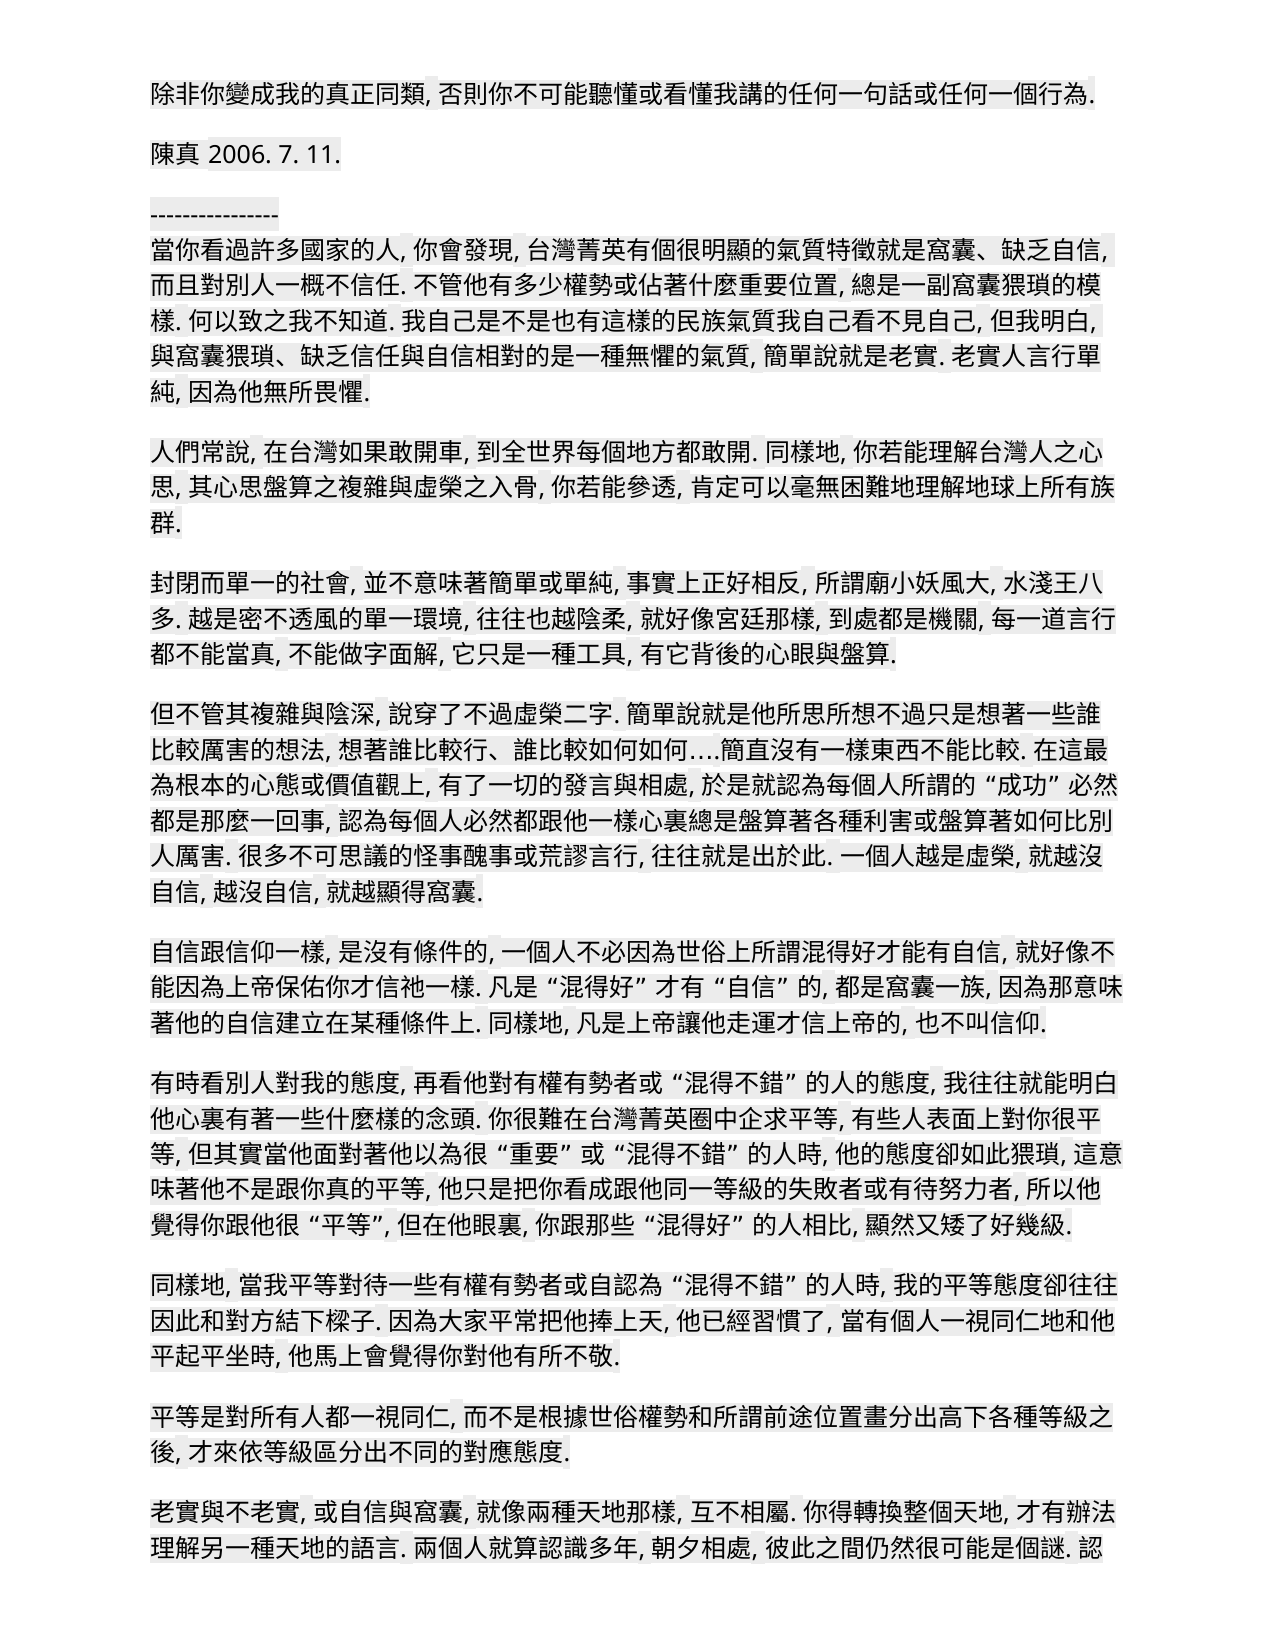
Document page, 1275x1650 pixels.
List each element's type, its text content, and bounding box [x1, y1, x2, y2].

text ---------------- 當你看過許多國家的人, 你會發現, 台灣菁英有個很明顯的氣質特徵就是窩囊、缺乏自信, 而且對別人一概不信任. 不管他有多少權勢或佔著什麼重要位置, 總是一副窩囊猥瑣的模樣. 何以致之我不知道. 我自己是不是也有這樣的民族氣質我自己看不見自己, 但我明白, 與窩囊猥瑣、缺乏信任與自信相對的是一種無懼的氣質, 簡單說就是老實. 老實人言行單純, 因為他無所畏懼. [150, 196, 1125, 408]
text 人們常說, 在台灣如果敢開車, 到全世界每個地方都敢開. 同樣地, 你若能理解台灣人之心思, 其心思盤算之複雜與虛榮之入骨, 你若能參透, 肯定可以毫無困難地理解地球上所有族群. [150, 433, 1125, 539]
text 陳真 2006. 7. 11. [150, 135, 1125, 171]
text 但不管其複雜與陰深, 說穿了不過虛榮二字. 簡單說就是他所思所想不過只是想著一些誰比較厲害的想法, 想著誰比較行、誰比較如何如何….簡直沒有一樣東西不能比較. 在這最為根本的心態或價值觀上, 有了一切的發言與相處, 於是就認為每個人所謂的 “成功” 必然都是那麼一回事, 認為每個人必然都跟他一樣心裏總是盤算著各種利害或盤算著如何比別人厲害. 很多不可思議的怪事醜事或荒謬言行, 往往就是出於此. 一個人越是虛榮, 就越沒自信, 越沒自信, 就越顯得窩囊. [150, 696, 1125, 908]
text 同樣地, 當我平等對待一些有權有勢者或自認為 “混得不錯” 的人時, 我的平等態度卻往往因此和對方結下樑子. 因為大家平常把他捧上天, 他已經習慣了, 當有個人一視同仁地和他平起平坐時, 他馬上會覺得你對他有所不敬. [150, 1267, 1125, 1373]
text 平等是對所有人都一視同仁, 而不是根據世俗權勢和所謂前途位置畫分出高下各種等級之後, 才來依等級區分出不同的對應態度. [150, 1398, 1125, 1469]
text 除非你變成我的真正同類, 否則你不可能聽懂或看懂我講的任何一句話或任何一個行為. [150, 75, 1125, 110]
text 自信跟信仰一樣, 是沒有條件的, 一個人不必因為世俗上所謂混得好才能有自信, 就好像不能因為上帝保佑你才信祂一樣. 凡是 “混得好” 才有 “自信” 的, 都是窩囊一族, 因為那意味著他的自信建立在某種條件上. 同樣地, 凡是上帝讓他走運才信上帝的, 也不叫信仰. [150, 933, 1125, 1039]
text 老實與不老實, 或自信與窩囊, 就像兩種天地那樣, 互不相屬. 你得轉換整個天地, 才有辦法理解另一種天地的語言. 兩個人就算認識多年, 朝夕相處, 彼此之間仍然很可能是個謎. 認 [150, 1494, 1125, 1564]
text 封閉而單一的社會, 並不意味著簡單或單純, 事實上正好相反, 所謂廟小妖風大, 水淺王八多. 越是密不透風的單一環境, 往往也越陰柔, 就好像宮廷那樣, 到處都是機關, 每一道言行都不能當真, 不能做字面解, 它只是一種工具, 有它背後的心眼與盤算. [150, 564, 1125, 671]
text 有時看別人對我的態度, 再看他對有權有勢者或 “混得不錯” 的人的態度, 我往往就能明白他心裏有著一些什麼樣的念頭. 你很難在台灣菁英圈中企求平等, 有些人表面上對你很平等, 但其實當他面對著他以為很 “重要” 或 “混得不錯” 的人時, 他的態度卻如此猥瑣, 這意味著他不是跟你真的平等, 他只是把你看成跟他同一等級的失敗者或有待努力者, 所以他覺得你跟他很 “平等”, 但在他眼裏, 你跟那些 “混得好” 的人相比, 顯然又矮了好幾級. [150, 1064, 1125, 1242]
